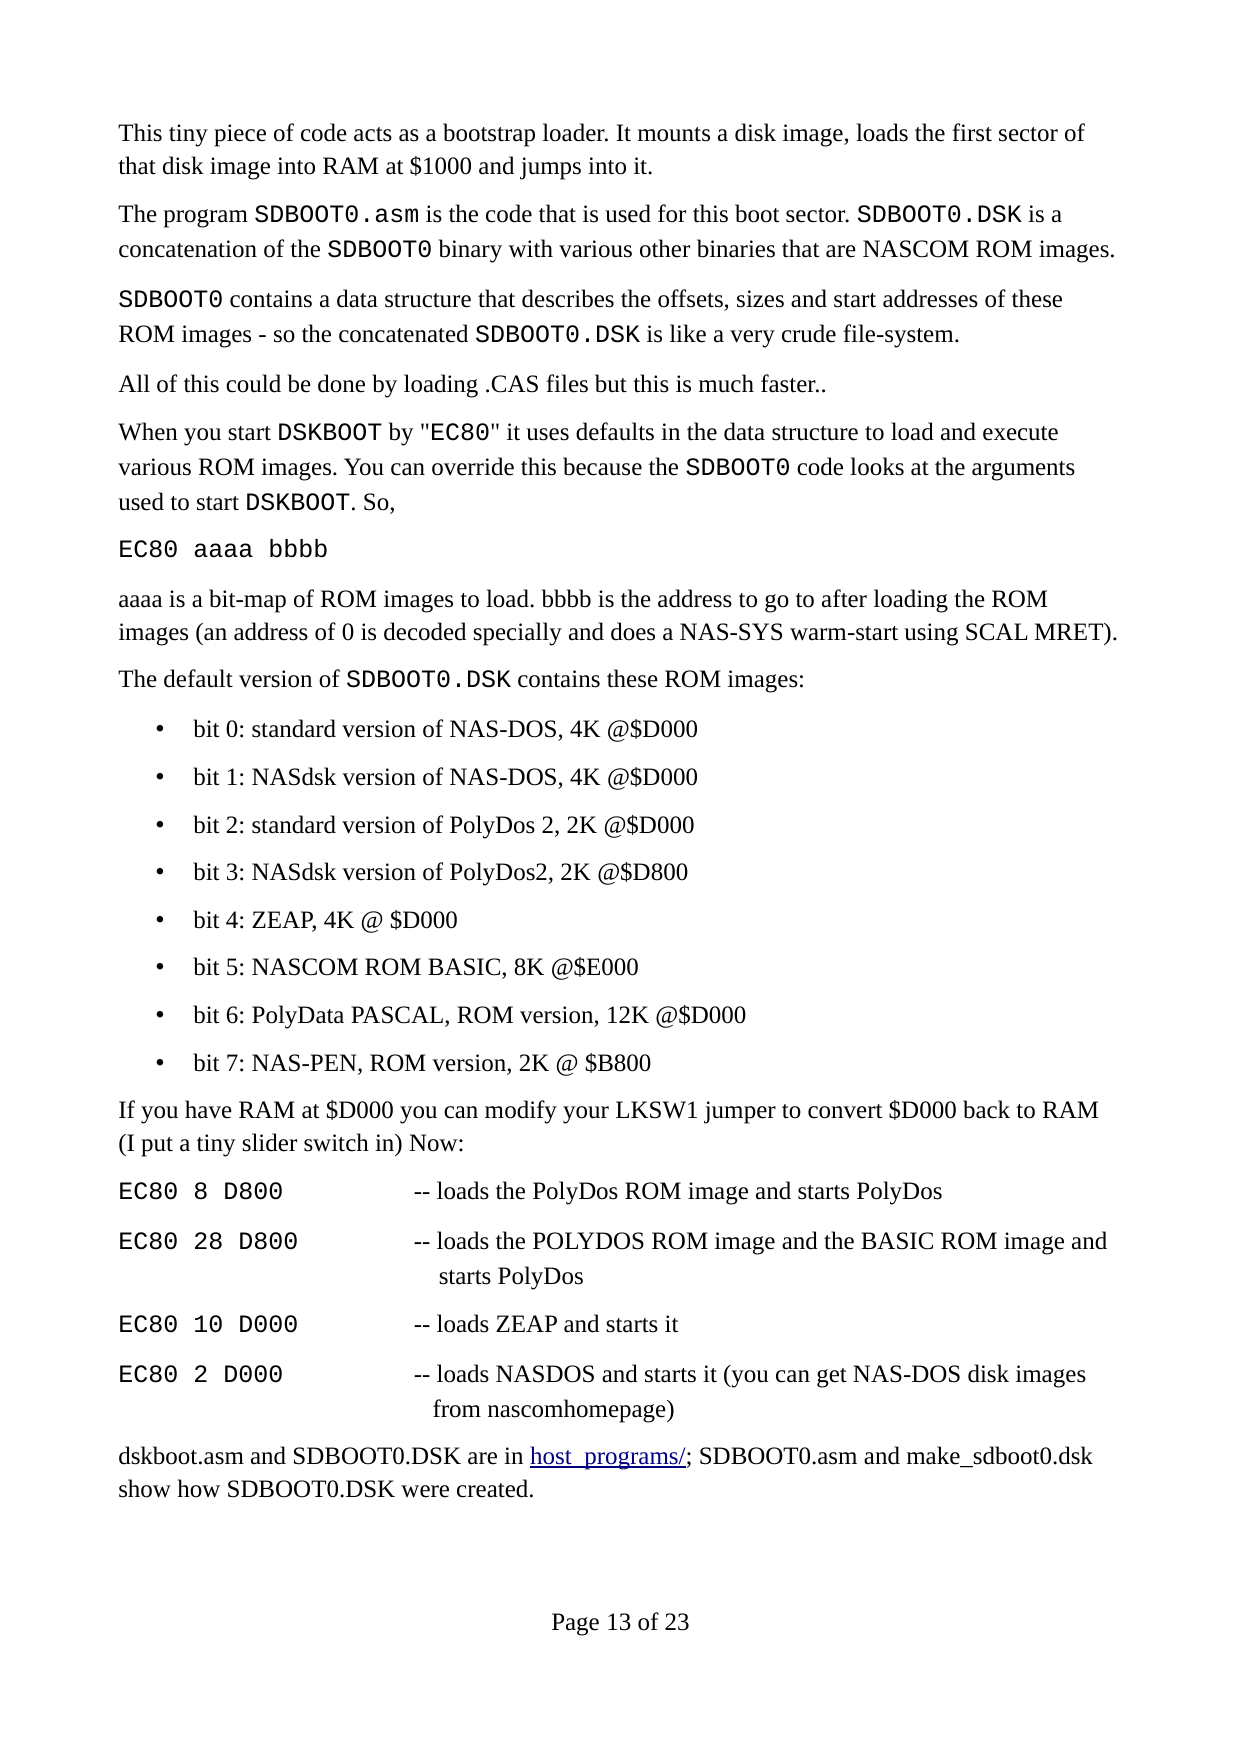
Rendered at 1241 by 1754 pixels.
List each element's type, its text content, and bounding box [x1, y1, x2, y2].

text The program SDBOOT0.asm is the code that is used for this boot sector. SDBOOT0.DSK is a concatenation of the SDBOOT0 binary with various other binaries that are NASCOM ROM images. [118, 199, 1122, 265]
list bit 7: NAS-PEN, ROM version, 2K @ $B800 [156, 1048, 1122, 1076]
text EC80 8 D800 -- loads the PolyDos ROM image and starts PolyDos [118, 1176, 1122, 1207]
text EC80 2 D000 -- loads NASDOS and starts it (you can get NAS-DOS disk images from nascomhomepage) [118, 1359, 1122, 1422]
text EC80 28 D800 -- loads the POLYDOS ROM image and the BASIC ROM image and starts PolyDos [118, 1226, 1122, 1290]
text aaaa is a bit-map of ROM images to load. bbbb is the address to go to after loading the ROM images (an address of 0 is decoded specially and does a NAS-SYS warm-start using SCAL MRET). [118, 584, 1122, 646]
list bit 1: NASdsk version of NAS-DOS, 4K @$D000 [156, 762, 1122, 791]
list bit 6: PolyData PASCAL, ROM version, 12K @$D000 [156, 1000, 1122, 1029]
text If you have RAM at $D000 you can modify your LKSW1 jumper to convert $D000 back to RAM (I put a tiny slider switch in) Now: [118, 1095, 1122, 1157]
text EC80 10 D000 -- loads ZEAP and starts it [118, 1309, 1122, 1339]
list bit 5: NASCOM ROM BASIC, 8K @$E000 [156, 952, 1122, 981]
list bit 0: standard version of NAS-DOS, 4K @$D000 [156, 714, 1122, 743]
text The default version of SDBOOT0.DSK contains these ROM images: [118, 664, 1122, 695]
text All of this could be done by loading .CAS files but this is much faster.. [118, 369, 1122, 398]
list bit 2: standard version of PolyDos 2, 2K @$D000 [156, 810, 1122, 838]
text dskboot.asm and SDBOOT0.DSK are in host_programs/; SDBOOT0.asm and make_sdboot0.dsk show how SDBOOT0.DSK were created. [118, 1441, 1122, 1503]
text When you start DSKBOOT by "EC80" it uses defaults in the data structure to load and execute various ROM images. You can override this because the SDBOOT0 code looks at the arguments used to start DSKBOOT. So, [118, 417, 1122, 518]
list bit 4: ZEAP, 4K @ $D000 [156, 905, 1122, 934]
list bit 3: NASdsk version of PolyDos2, 2K @$D800 [156, 857, 1122, 886]
text This tiny piece of code acts as a bootstrap loader. It mounts a disk image, loads the first sector of that disk image into RAM at $1000 and jumps into it. [118, 118, 1122, 180]
text SDBOOT0 contains a data structure that describes the offsets, sizes and start addresses of these ROM images - so the concatenated SDBOOT0.DSK is like a very crude file-system. [118, 284, 1122, 350]
text EC80 aaaa bbbb [118, 537, 1122, 565]
